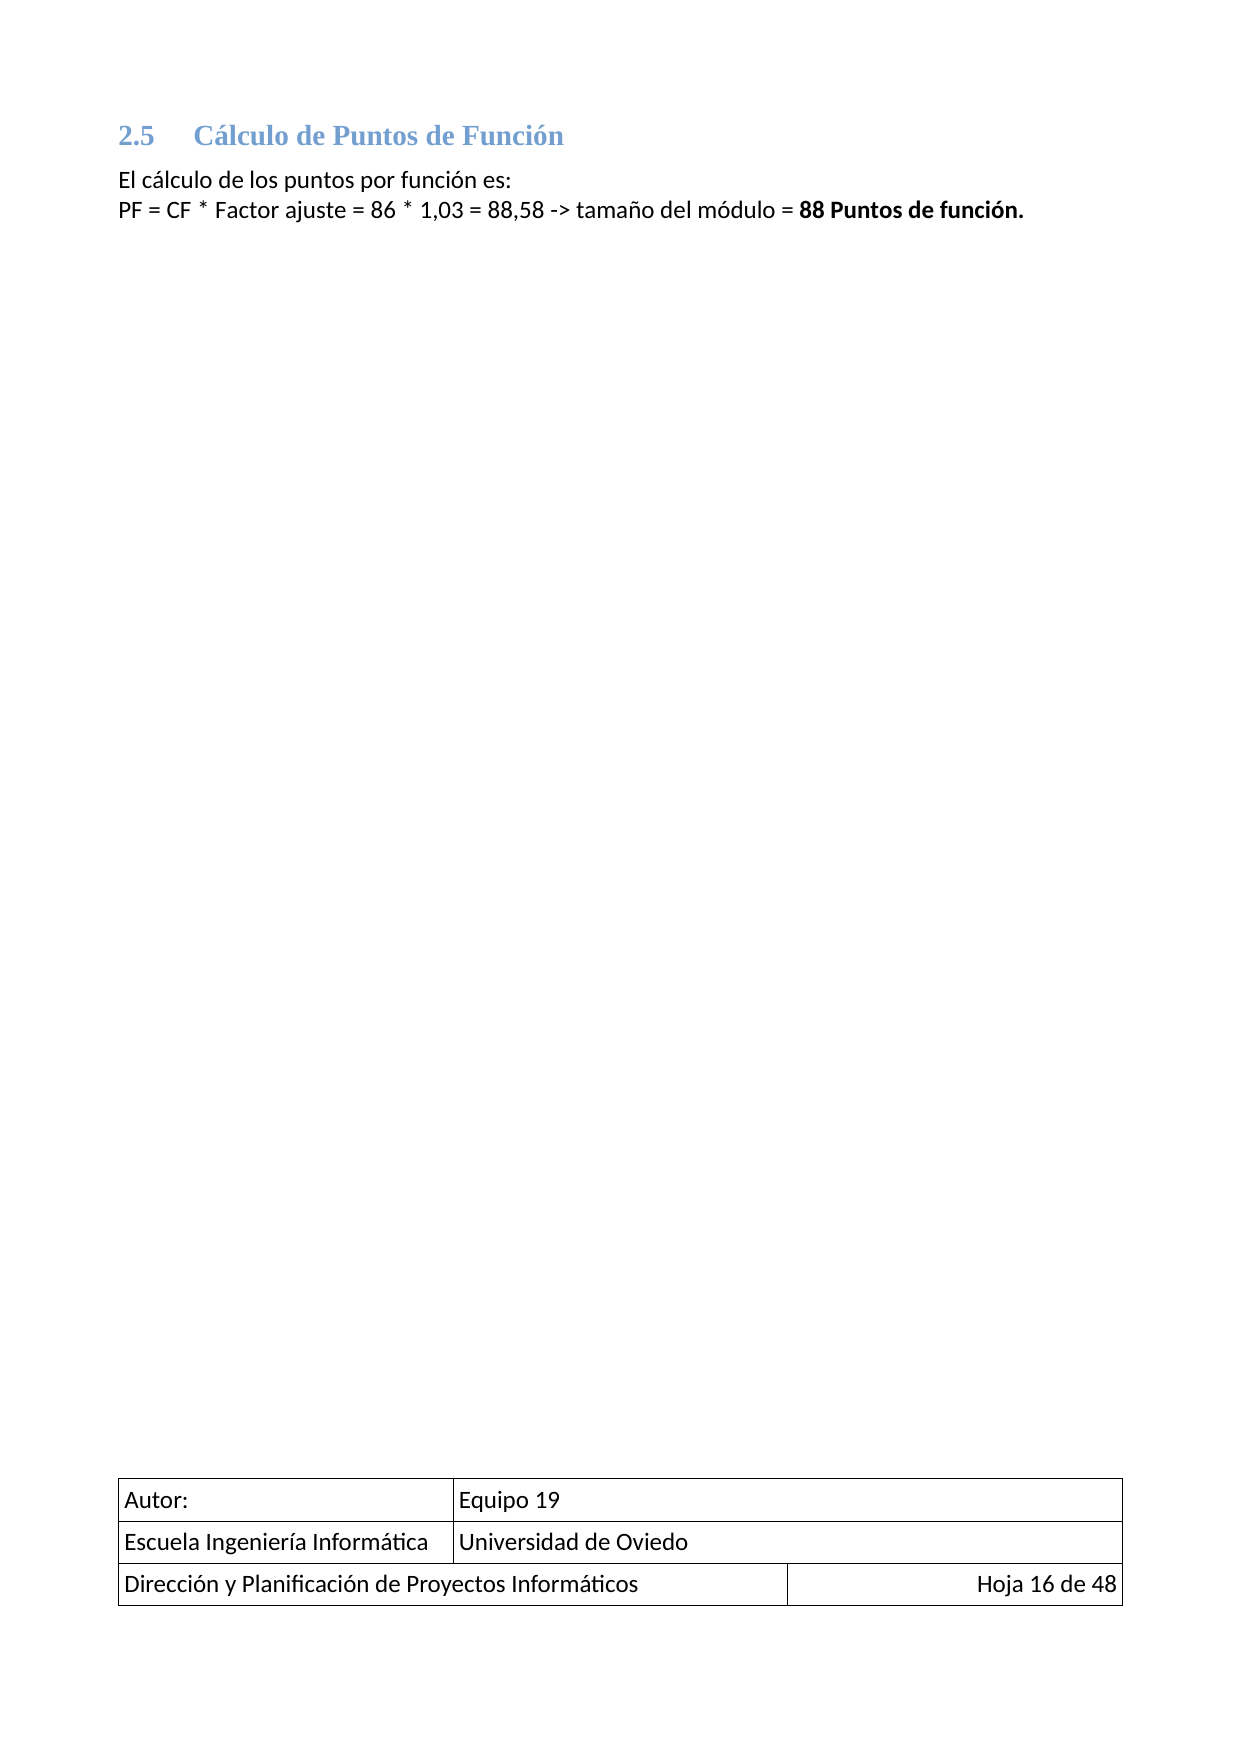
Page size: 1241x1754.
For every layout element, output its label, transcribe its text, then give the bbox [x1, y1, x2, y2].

text El cálculo de los puntos por función es: [118, 164, 1122, 195]
subtitle Cálculo de Puntos de Función [118, 118, 1122, 152]
text PF = CF * Factor ajuste = 86 * 1,03 = 88,58 -> tamaño del módulo = 88 Puntos de función. [118, 195, 1122, 225]
